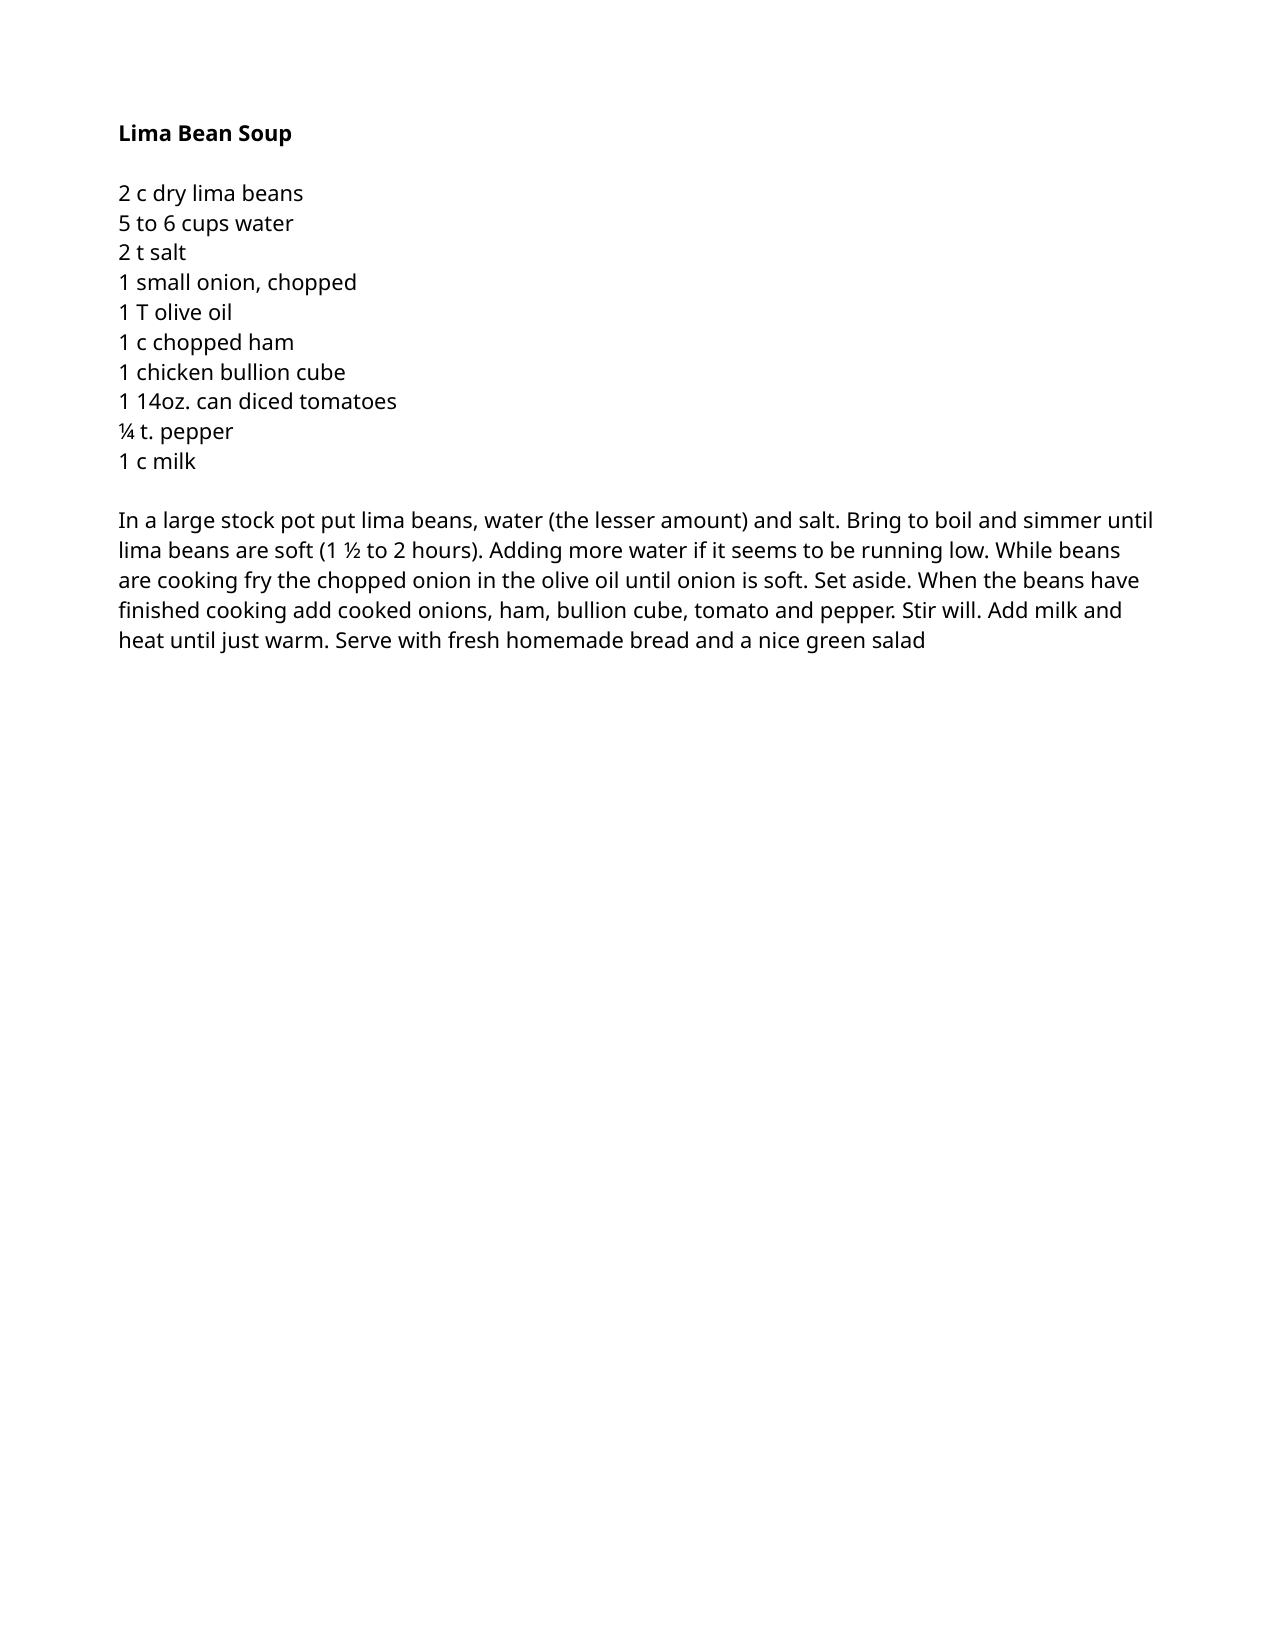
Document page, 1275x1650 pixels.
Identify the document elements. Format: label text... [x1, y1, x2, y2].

text 1 c milk [118, 446, 1157, 476]
text 2 c dry lima beans [118, 178, 1157, 207]
text 5 to 6 cups water [118, 207, 1157, 237]
text lima beans are soft (1 ½ to 2 hours). Adding more water if it seems to be running low. While beans [118, 535, 1157, 565]
text 1 c chopped ham [118, 327, 1157, 356]
text 1 14oz. can diced tomatoes [118, 386, 1157, 416]
text 1 small onion, chopped [118, 267, 1157, 297]
text 2 t salt [118, 237, 1157, 267]
text ¼ t. pepper [118, 416, 1157, 446]
text 1 chicken bullion cube [118, 356, 1157, 386]
text Lima Bean Soup [118, 118, 1157, 148]
text 1 T olive oil [118, 297, 1157, 327]
text heat until just warm. Serve with fresh homemade bread and a nice green salad [118, 624, 1157, 654]
text finished cooking add cooked onions, ham, bullion cube, tomato and pepper. Stir will. Add milk and [118, 595, 1157, 624]
text In a large stock pot put lima beans, water (the lesser amount) and salt. Bring to boil and simmer until [118, 505, 1157, 535]
text are cooking fry the chopped onion in the olive oil until onion is soft. Set aside. When the beans have [118, 565, 1157, 595]
